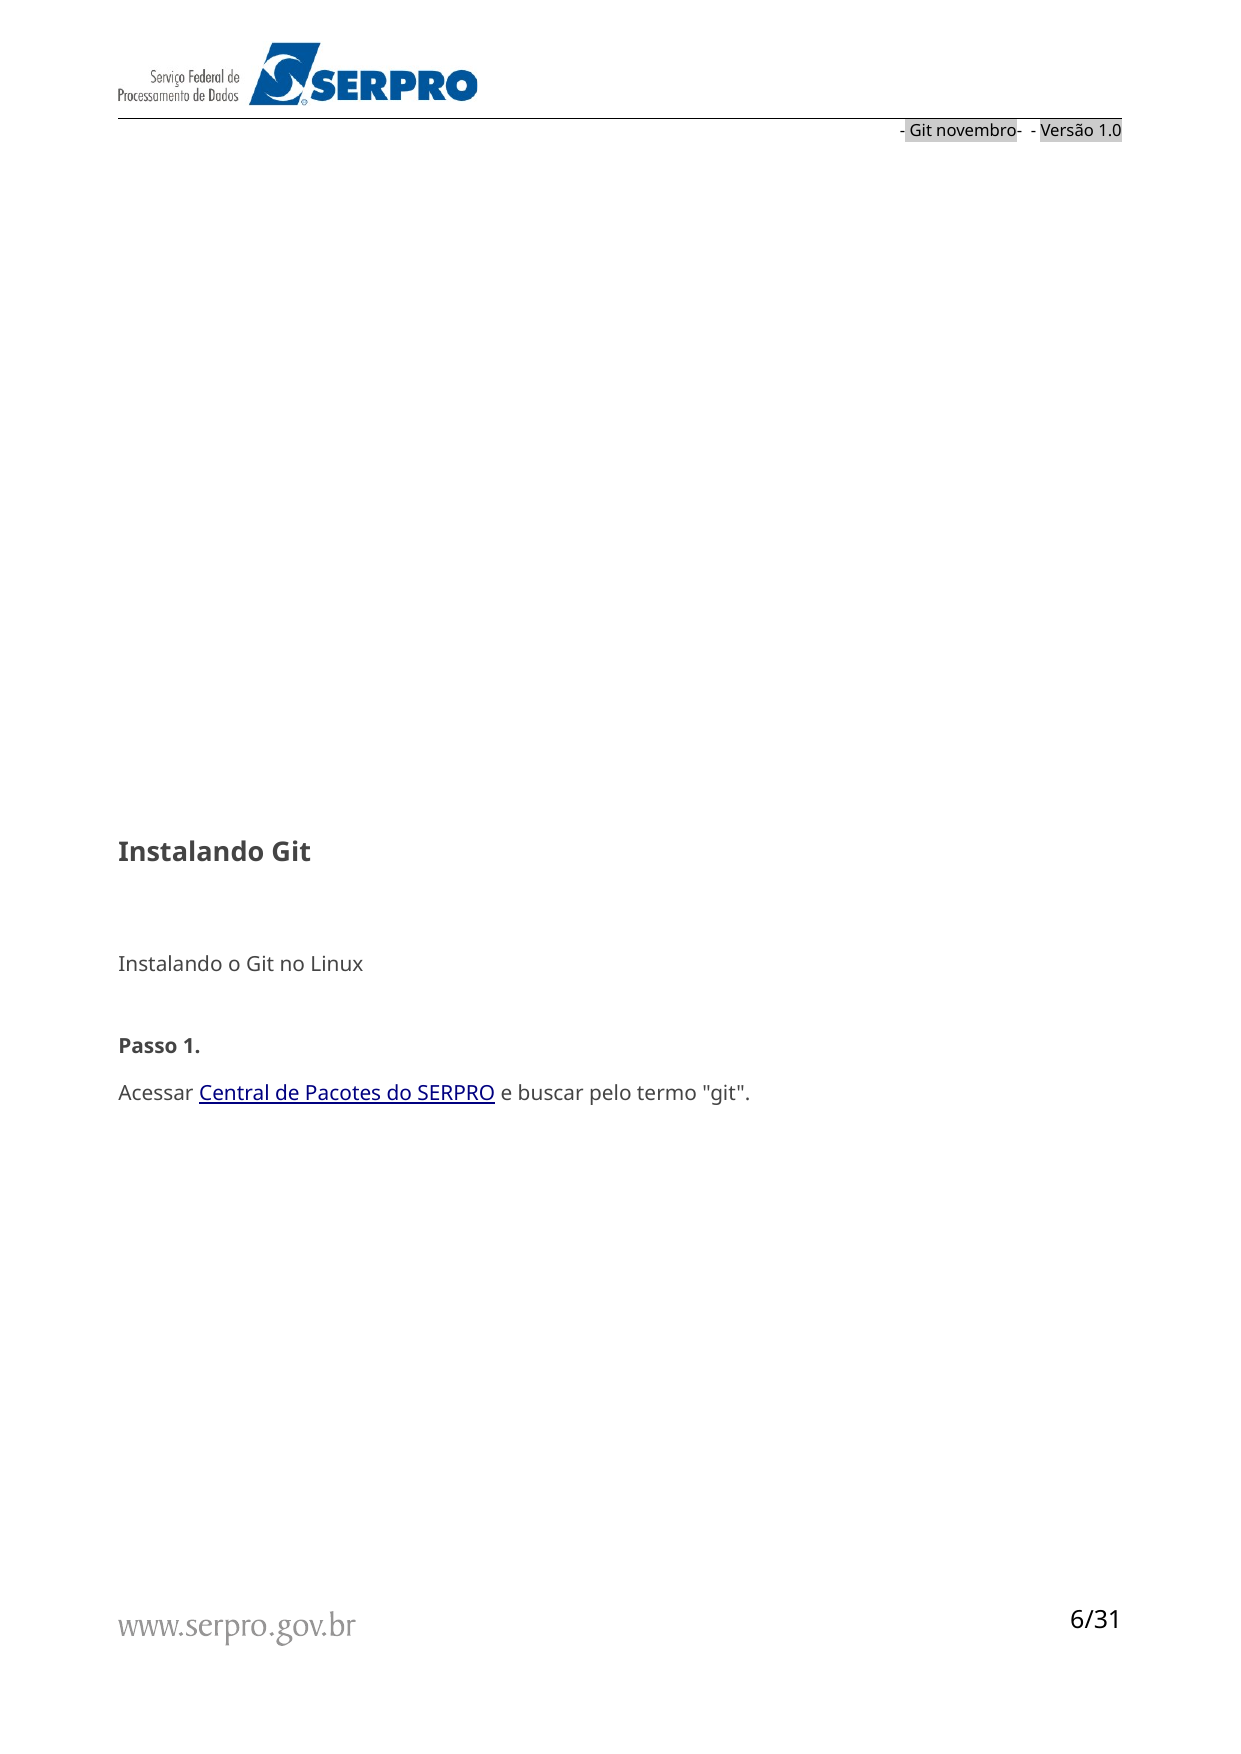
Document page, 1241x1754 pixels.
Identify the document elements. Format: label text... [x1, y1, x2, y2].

text Passo 1. [118, 1031, 1122, 1059]
picture [118, 41, 478, 106]
text Instalando Git [118, 832, 1122, 869]
text Acessar Central de Pacotes do SERPRO e buscar pelo termo "git". [118, 1078, 1122, 1106]
subtitle Instalando o Git no Linux [118, 949, 1122, 977]
